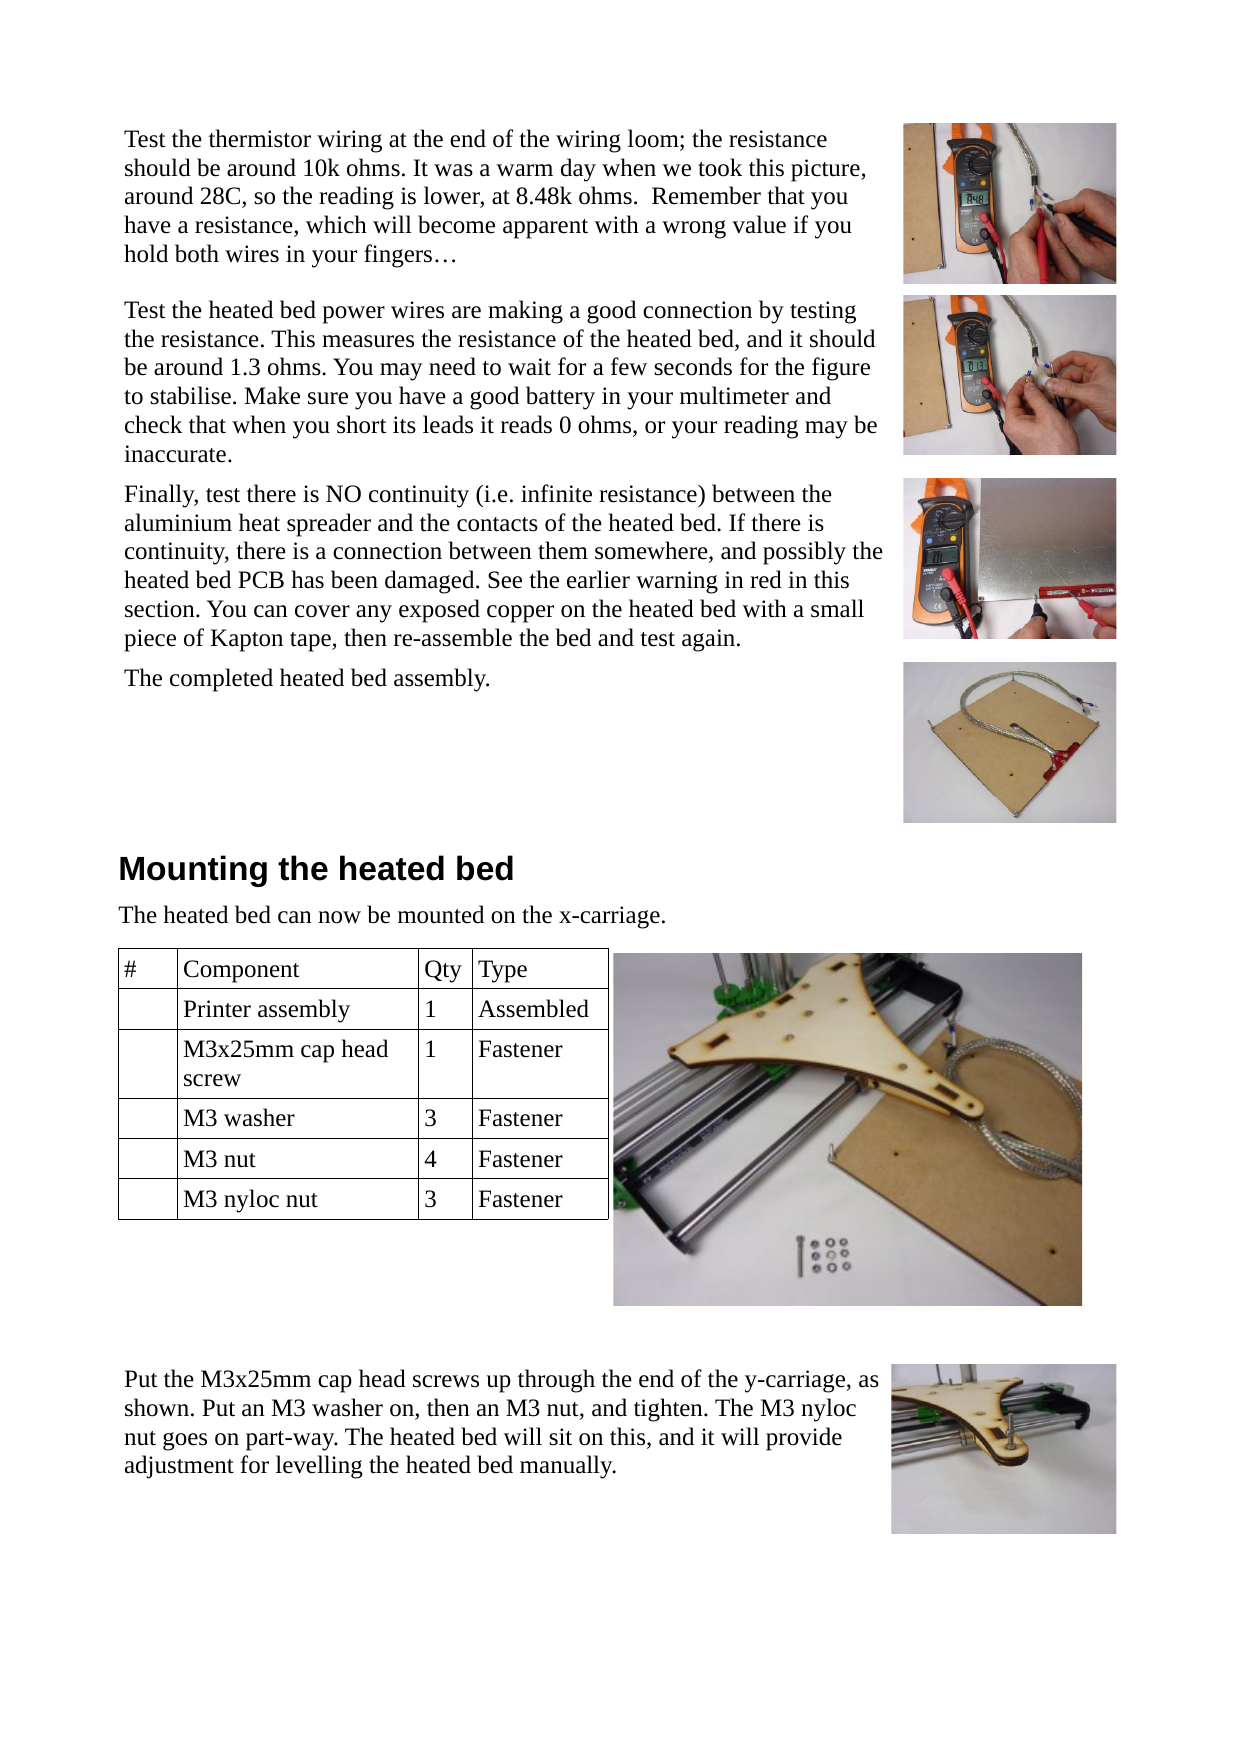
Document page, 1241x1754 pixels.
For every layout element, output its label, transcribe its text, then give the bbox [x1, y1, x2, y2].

table_cell Test the thermistor wiring at the end of the wiring loom; the resistance should be around 10k ohms. It was a warm day when we took this picture, around 28C, so the reading is lower, at 8.48k ohms. Remember that you have a resistance, which will become apparent with a wrong value if you hold both wires in your fingers… [118, 118, 897, 289]
table_cell Printer assembly [178, 989, 418, 1028]
table_cell 1 [419, 989, 472, 1028]
table_cell Fastener [473, 1139, 608, 1178]
table_cell [898, 657, 1122, 828]
table_header Qty [419, 949, 472, 988]
picture [891, 1364, 1117, 1534]
table_cell [898, 289, 1122, 473]
table_header [608, 948, 1122, 1311]
table_cell Test the heated bed power wires are making a good connection by testing the resistance. This measures the resistance of the heated bed, and it should be around 1.3 ohms. You may need to wait for a few seconds for the figure to stabilise. Make sure you have a good battery in your multimeter and check that when you short its leads it reads 0 ohms, or your reading may be inaccurate. [118, 289, 897, 473]
table_cell [119, 1139, 177, 1178]
table_cell [898, 118, 1122, 289]
table_header [885, 1359, 1122, 1539]
table_header # [119, 949, 177, 988]
table_cell Fastener [473, 1179, 608, 1218]
table_cell Assembled [473, 989, 608, 1028]
table_cell 3 [419, 1099, 472, 1138]
subtitle Mounting the heated bed [118, 849, 1122, 888]
picture [903, 478, 1117, 639]
table_cell [119, 989, 177, 1028]
picture [903, 123, 1117, 284]
table_cell [119, 1099, 177, 1138]
picture [903, 295, 1117, 455]
table_cell M3 washer [178, 1099, 418, 1138]
table_header Type [473, 949, 608, 988]
table_cell [118, 1220, 177, 1311]
table_cell [418, 1220, 472, 1311]
table_header Component [178, 949, 418, 988]
text The heated bed can now be mounted on the x-carriage. [118, 900, 1122, 929]
table_cell 1 [419, 1030, 472, 1098]
table_cell 4 [419, 1139, 472, 1178]
picture [613, 953, 1083, 1306]
table_cell M3 nut [178, 1139, 418, 1178]
picture [903, 662, 1117, 823]
table_cell 3 [419, 1179, 472, 1218]
table_cell [472, 1220, 608, 1311]
table_cell [898, 473, 1122, 657]
table_cell [177, 1220, 418, 1311]
table_cell M3x25mm cap head screw [178, 1030, 418, 1098]
table_header Put the M3x25mm cap head screws up through the end of the y-carriage, as shown. Put an M3 washer on, then an M3 nut, and tighten. The M3 nyloc nut goes on part-way. The heated bed will sit on this, and it will provide adjustment for levelling the heated bed manually. [118, 1359, 885, 1539]
table_cell The completed heated bed assembly. [118, 657, 897, 828]
table_cell Fastener [473, 1099, 608, 1138]
table_cell Finally, test there is NO continuity (i.e. infinite resistance) between the aluminium heat spreader and the contacts of the heated bed. If there is continuity, there is a connection between them somewhere, and possibly the heated bed PCB has been damaged. See the earlier warning in red in this section. You can cover any exposed copper on the heated bed with a small piece of Kapton tape, then re-assemble the bed and test again. [118, 473, 897, 657]
table_cell M3 nyloc nut [178, 1179, 418, 1218]
table_cell [119, 1030, 177, 1098]
table_cell Fastener [473, 1030, 608, 1098]
table_cell [119, 1179, 177, 1218]
